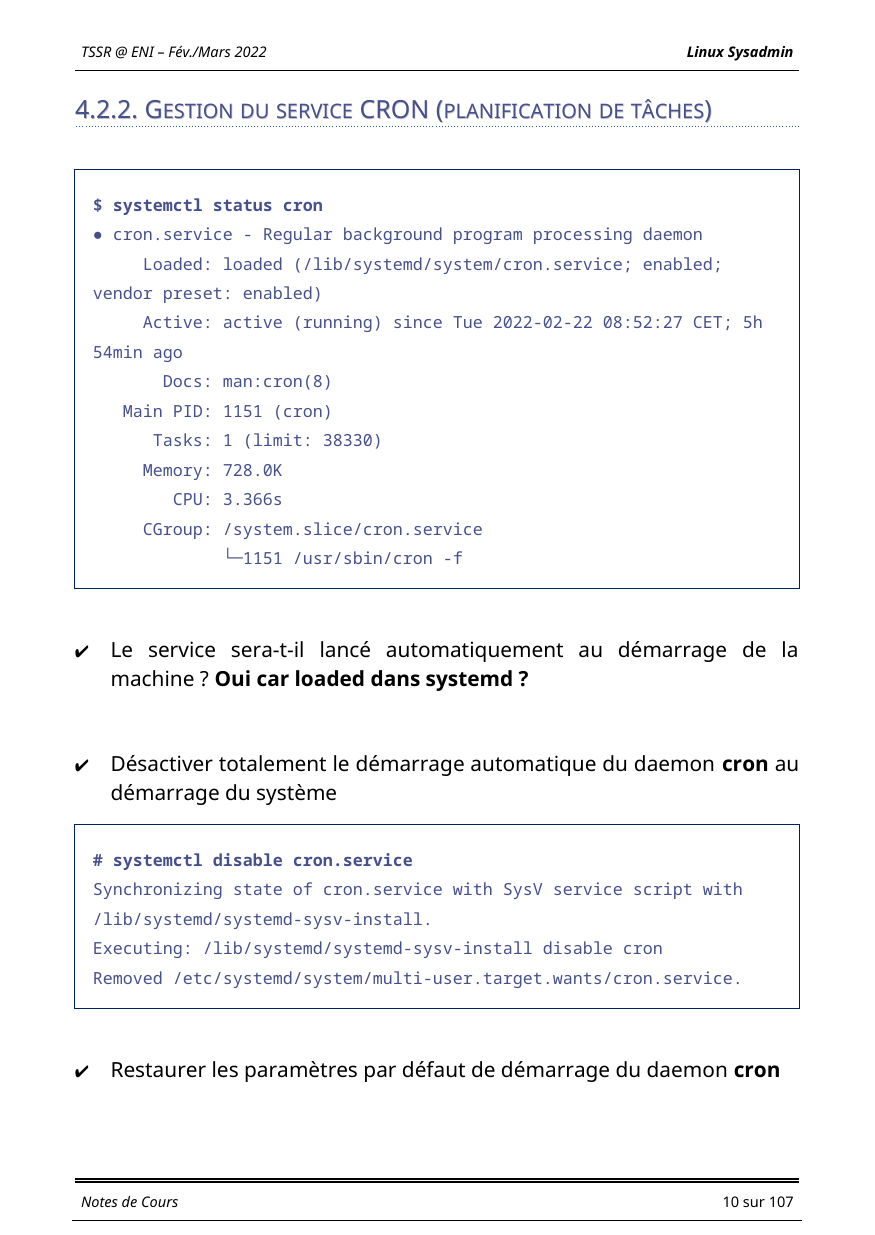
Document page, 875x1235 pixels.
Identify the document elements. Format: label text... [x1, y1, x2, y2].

text Synchronizing state of cron.service with SysV service script with /lib/systemd/systemd-sysv-install. [75, 853, 799, 912]
text Main PID: 1151 (cron) [75, 375, 799, 404]
text Tasks: 1 (limit: 38330) [75, 404, 799, 434]
text Memory: 728.0K [75, 434, 799, 463]
text $ systemctl status cron [75, 170, 799, 198]
text Executing: /lib/systemd/systemd-sysv-install disable cron [75, 912, 799, 942]
text 4.2.2. Gestion du service CRON (planification de tâches) [75, 92, 799, 127]
text # systemctl disable cron.service [75, 825, 799, 853]
text CGroup: /system.slice/cron.service [75, 493, 799, 522]
text Active: active (running) since Tue 2022-02-22 08:52:27 CET; 5h 54min ago [75, 287, 799, 346]
list Désactiver totalement le démarrage automatique du daemon cron au démarrage du système [75, 749, 799, 806]
text Removed /etc/systemd/system/multi-user.target.wants/cron.service. [75, 942, 799, 1008]
text CPU: 3.366s [75, 463, 799, 493]
list Le service sera-t-il lancé automatiquement au démarrage de la machine ? Oui car loaded dans systemd ? [75, 636, 799, 692]
text └─1151 /usr/sbin/cron -f [75, 522, 799, 588]
list Restaurer les paramètres par défaut de démarrage du daemon cron [75, 1055, 799, 1083]
text ● cron.service - Regular background program processing daemon [75, 198, 799, 228]
text Docs: man:cron(8) [75, 346, 799, 375]
text Loaded: loaded (/lib/systemd/system/cron.service; enabled; vendor preset: enabled) [75, 228, 799, 287]
